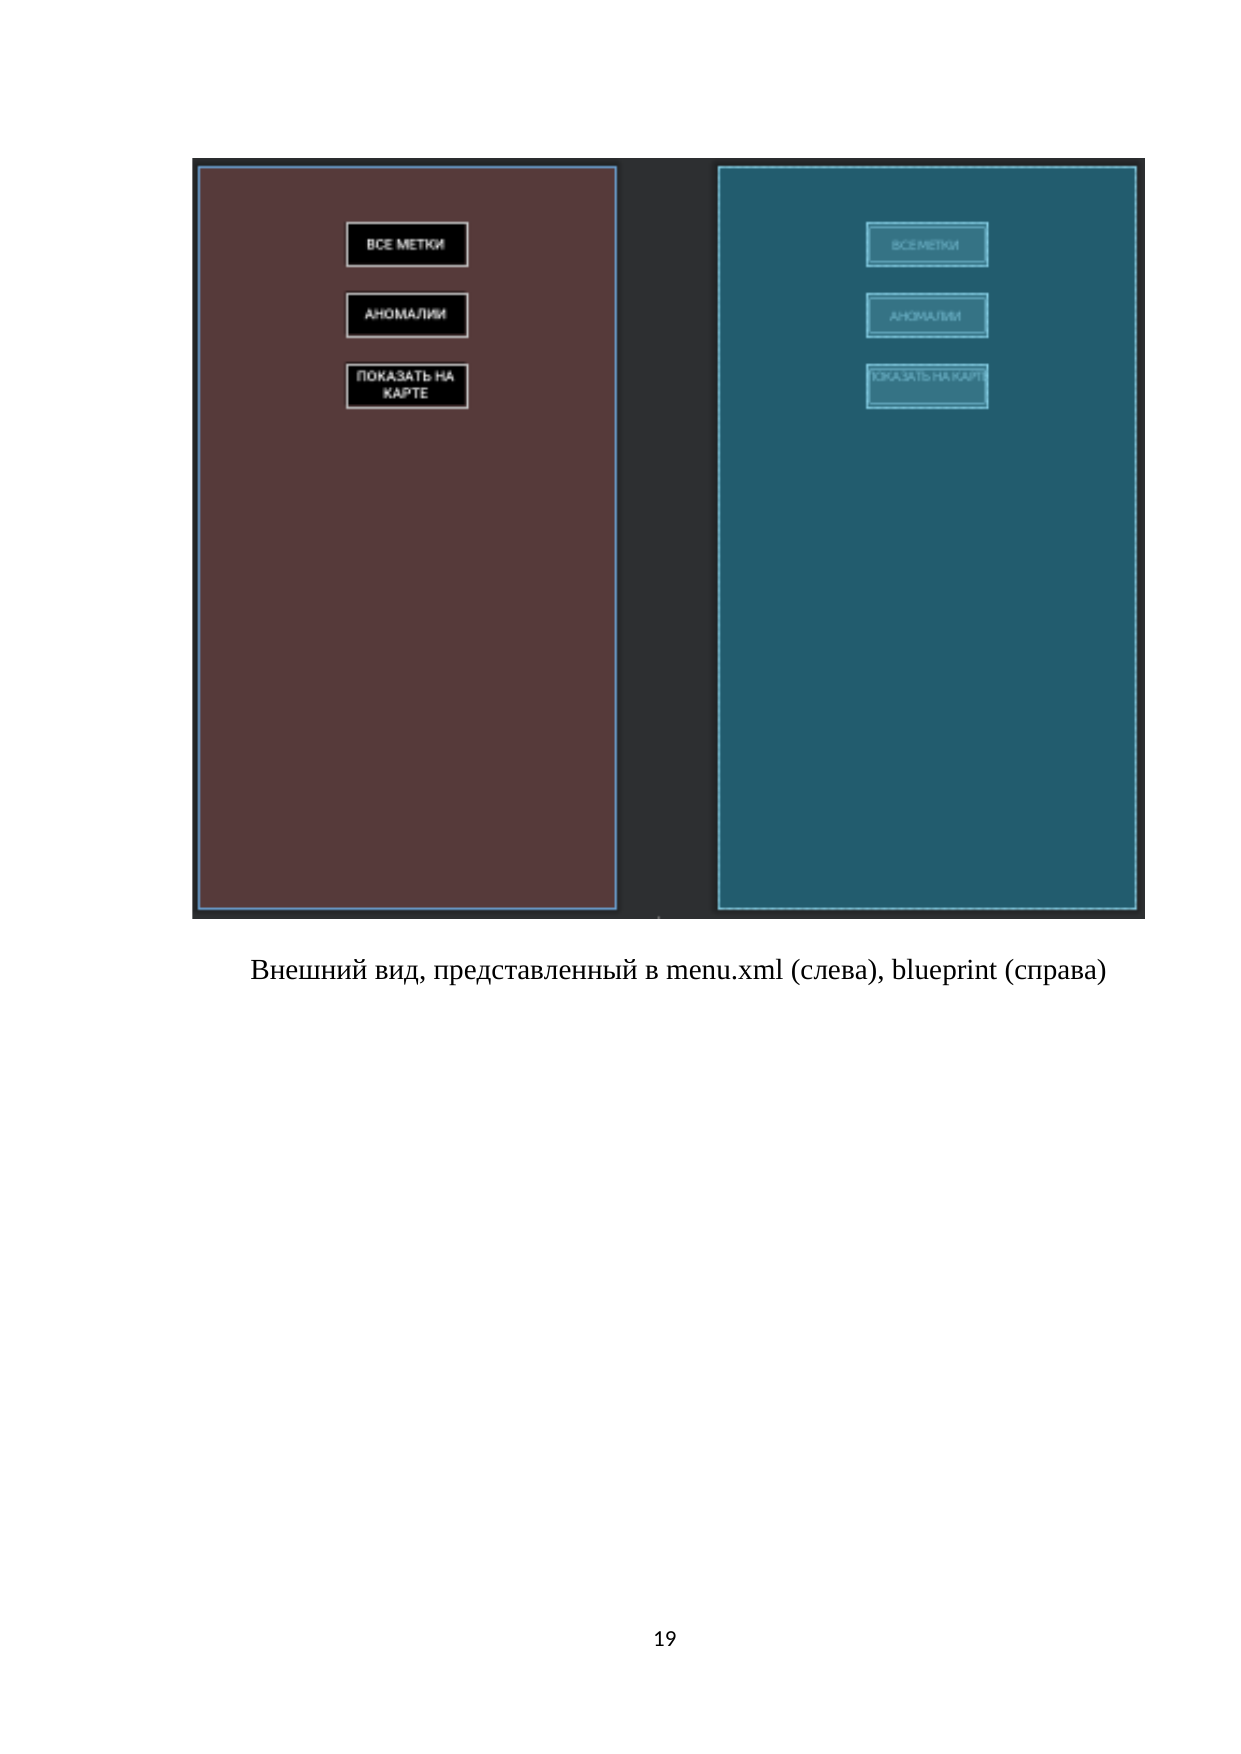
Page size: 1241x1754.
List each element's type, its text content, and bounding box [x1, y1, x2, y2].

picture [192, 158, 1145, 919]
text Внешний вид, представленный в menu.xml (слева), blueprint (справа) [177, 168, 1152, 986]
